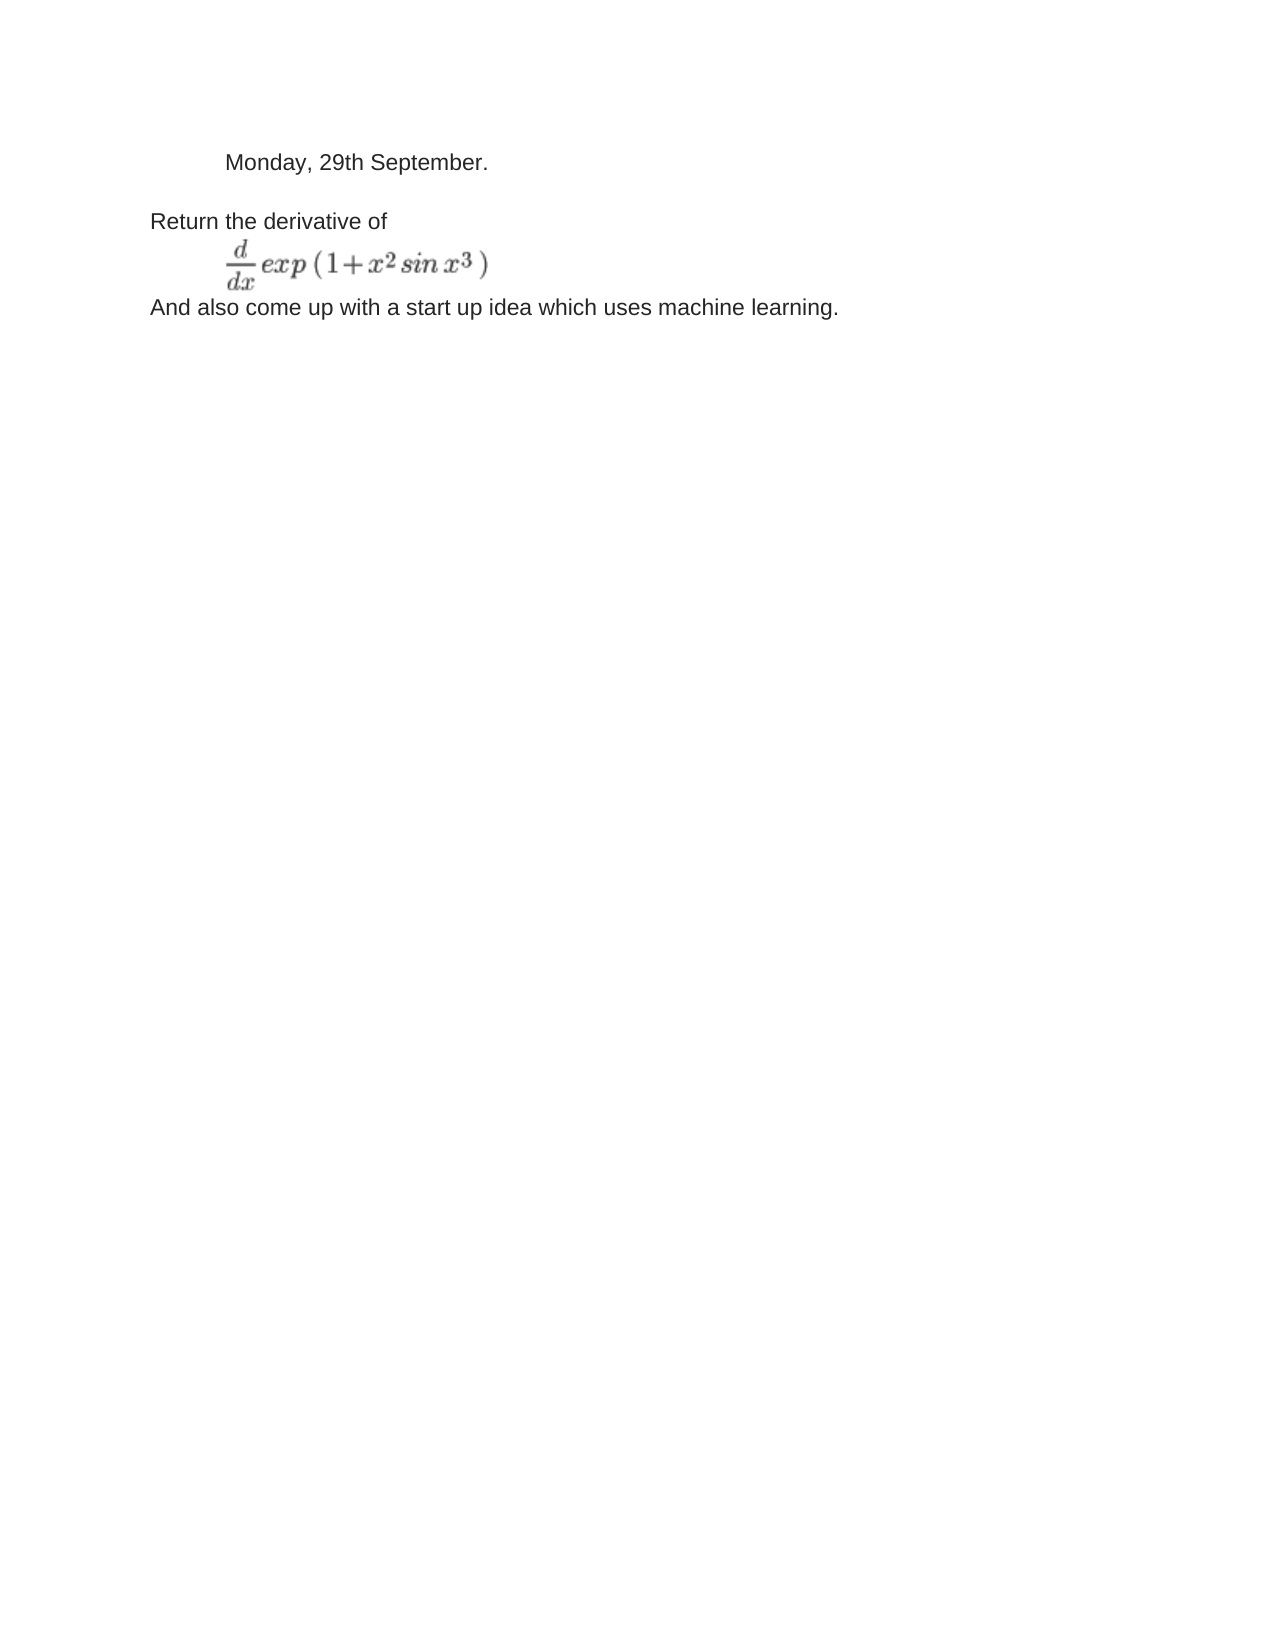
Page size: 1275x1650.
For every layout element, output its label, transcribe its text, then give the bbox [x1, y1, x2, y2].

text Monday, 29th September. [150, 150, 1125, 176]
text And also come up with a start up idea which uses machine learning. [150, 295, 1125, 321]
text Return the derivative of [150, 209, 1125, 234]
picture [225, 238, 488, 292]
